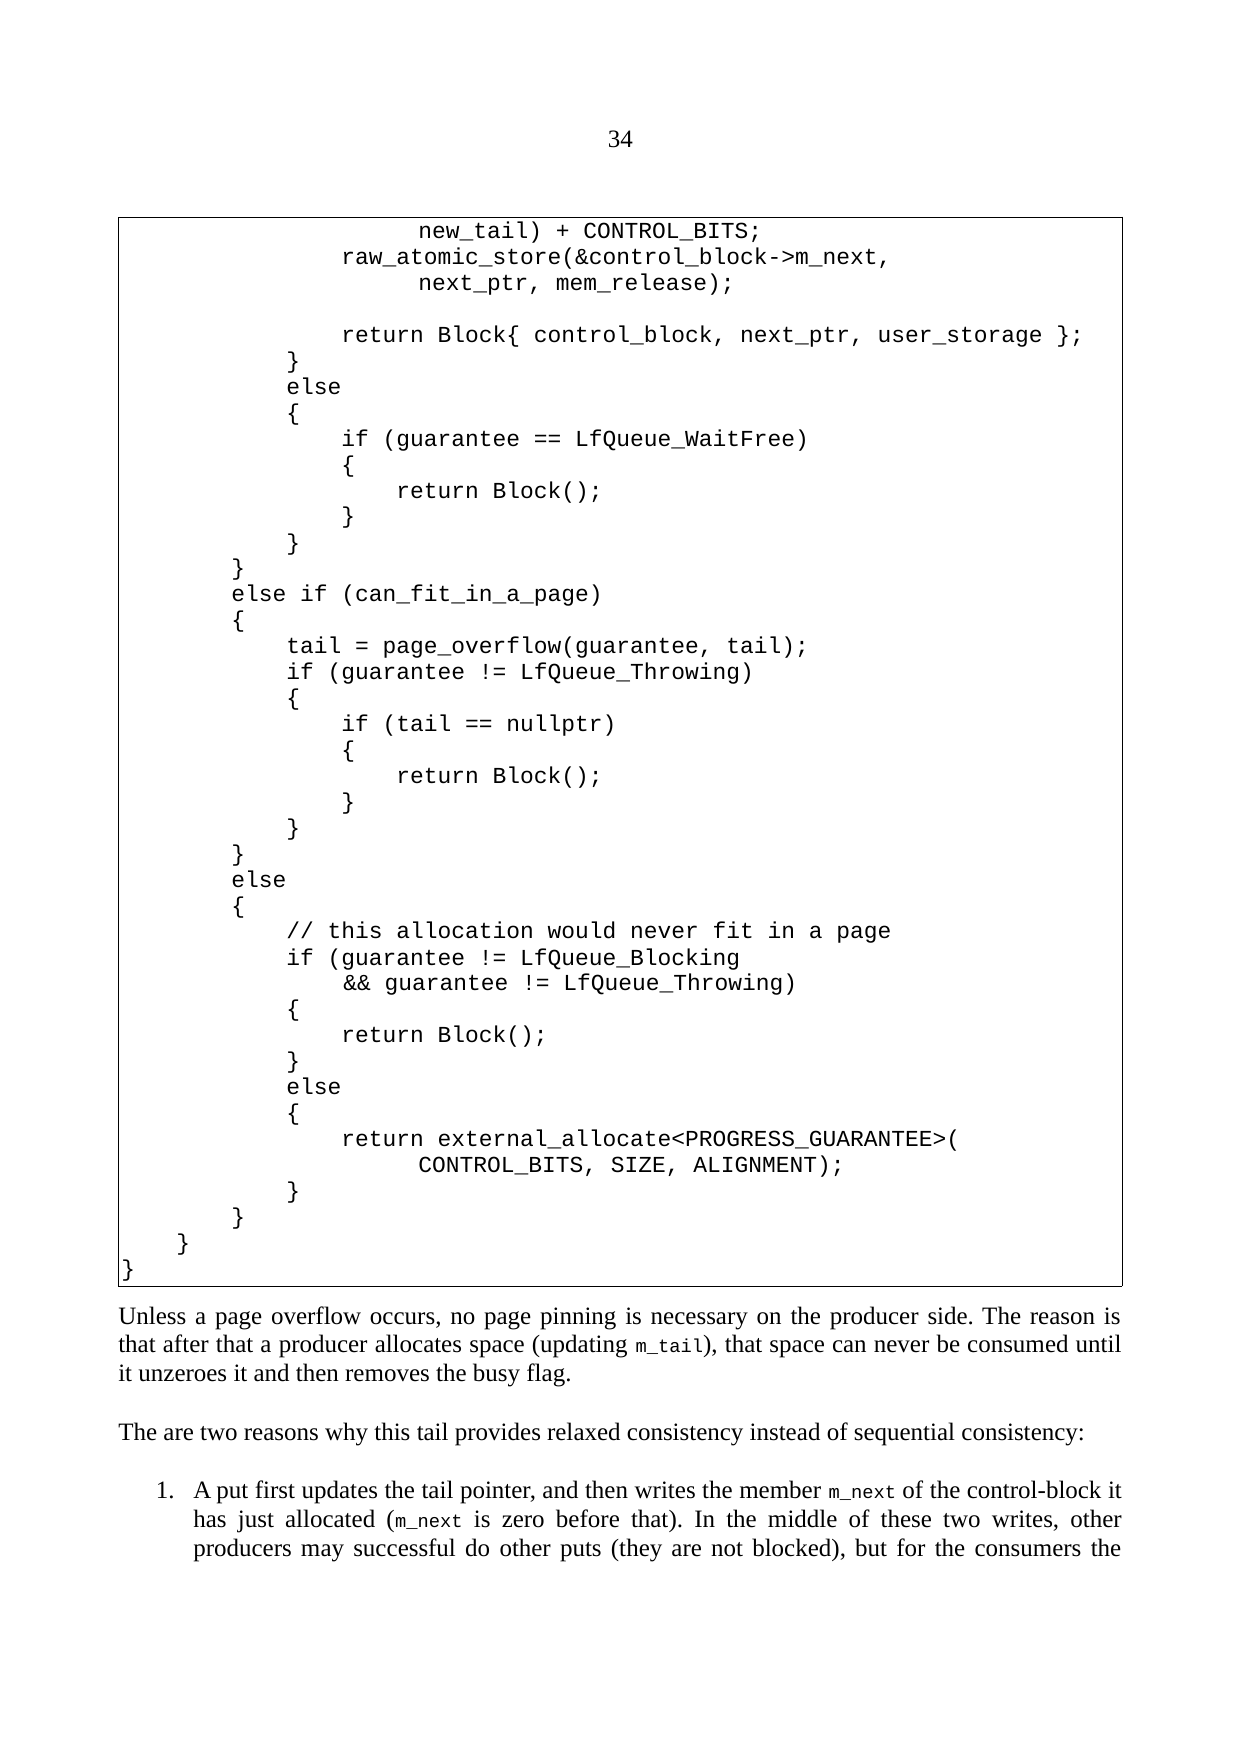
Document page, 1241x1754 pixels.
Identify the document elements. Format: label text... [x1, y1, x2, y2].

text new_tail) + CONTROL_BITS; [119, 218, 1122, 242]
text } [119, 813, 1122, 839]
text } [119, 346, 1122, 372]
text return Block(); [119, 1021, 1122, 1047]
text return Block(); [119, 476, 1122, 502]
text && guarantee != LfQueue_Throwing) [119, 969, 1122, 995]
text else [119, 865, 1122, 891]
text raw_atomic_store(&control_block->m_next, [119, 242, 1122, 268]
text } [119, 1202, 1122, 1228]
list A put first updates the tail pointer, and then writes the member m_next of the control-block it has just allocated (m_next is zero before that). In the middle of these two writes, other producers may successful do other puts (they are not blocked), but for the consumers the [156, 1475, 1122, 1562]
text } [119, 1047, 1122, 1072]
text { [119, 398, 1122, 424]
text { [119, 450, 1122, 476]
text if (guarantee == LfQueue_WaitFree) [119, 424, 1122, 450]
text // this allocation would never fit in a page [119, 917, 1122, 943]
text return Block(); [119, 761, 1122, 787]
text { [119, 606, 1122, 632]
text else [119, 1072, 1122, 1098]
text } [119, 787, 1122, 813]
text return Block{ control_block, next_ptr, user_storage }; [119, 320, 1122, 346]
text { [119, 1098, 1122, 1124]
text } [119, 1254, 1122, 1286]
text { [119, 683, 1122, 709]
text if (guarantee != LfQueue_Throwing) [119, 657, 1122, 683]
text Unless a page overflow occurs, no page pinning is necessary on the producer side. The reason is that after that a producer allocates space (updating m_tail), that space can never be consumed until it unzeroes it and then removes the busy flag. [118, 1301, 1122, 1387]
text { [119, 995, 1122, 1021]
text The are two reasons why this tail provides relaxed consistency instead of sequential consistency: [118, 1417, 1122, 1446]
text } [119, 1176, 1122, 1202]
text if (tail == nullptr) [119, 709, 1122, 735]
text next_ptr, mem_release); [119, 268, 1122, 297]
text } [119, 528, 1122, 554]
text if (guarantee != LfQueue_Blocking [119, 943, 1122, 969]
text return external_allocate<PROGRESS_GUARANTEE>( [119, 1124, 1122, 1150]
text } [119, 1228, 1122, 1254]
text { [119, 735, 1122, 761]
text } [119, 502, 1122, 528]
text CONTROL_BITS, SIZE, ALIGNMENT); [119, 1150, 1122, 1176]
text } [119, 839, 1122, 865]
text tail = page_overflow(guarantee, tail); [119, 632, 1122, 657]
text } [119, 554, 1122, 580]
text { [119, 891, 1122, 917]
text else [119, 372, 1122, 398]
text else if (can_fit_in_a_page) [119, 580, 1122, 606]
